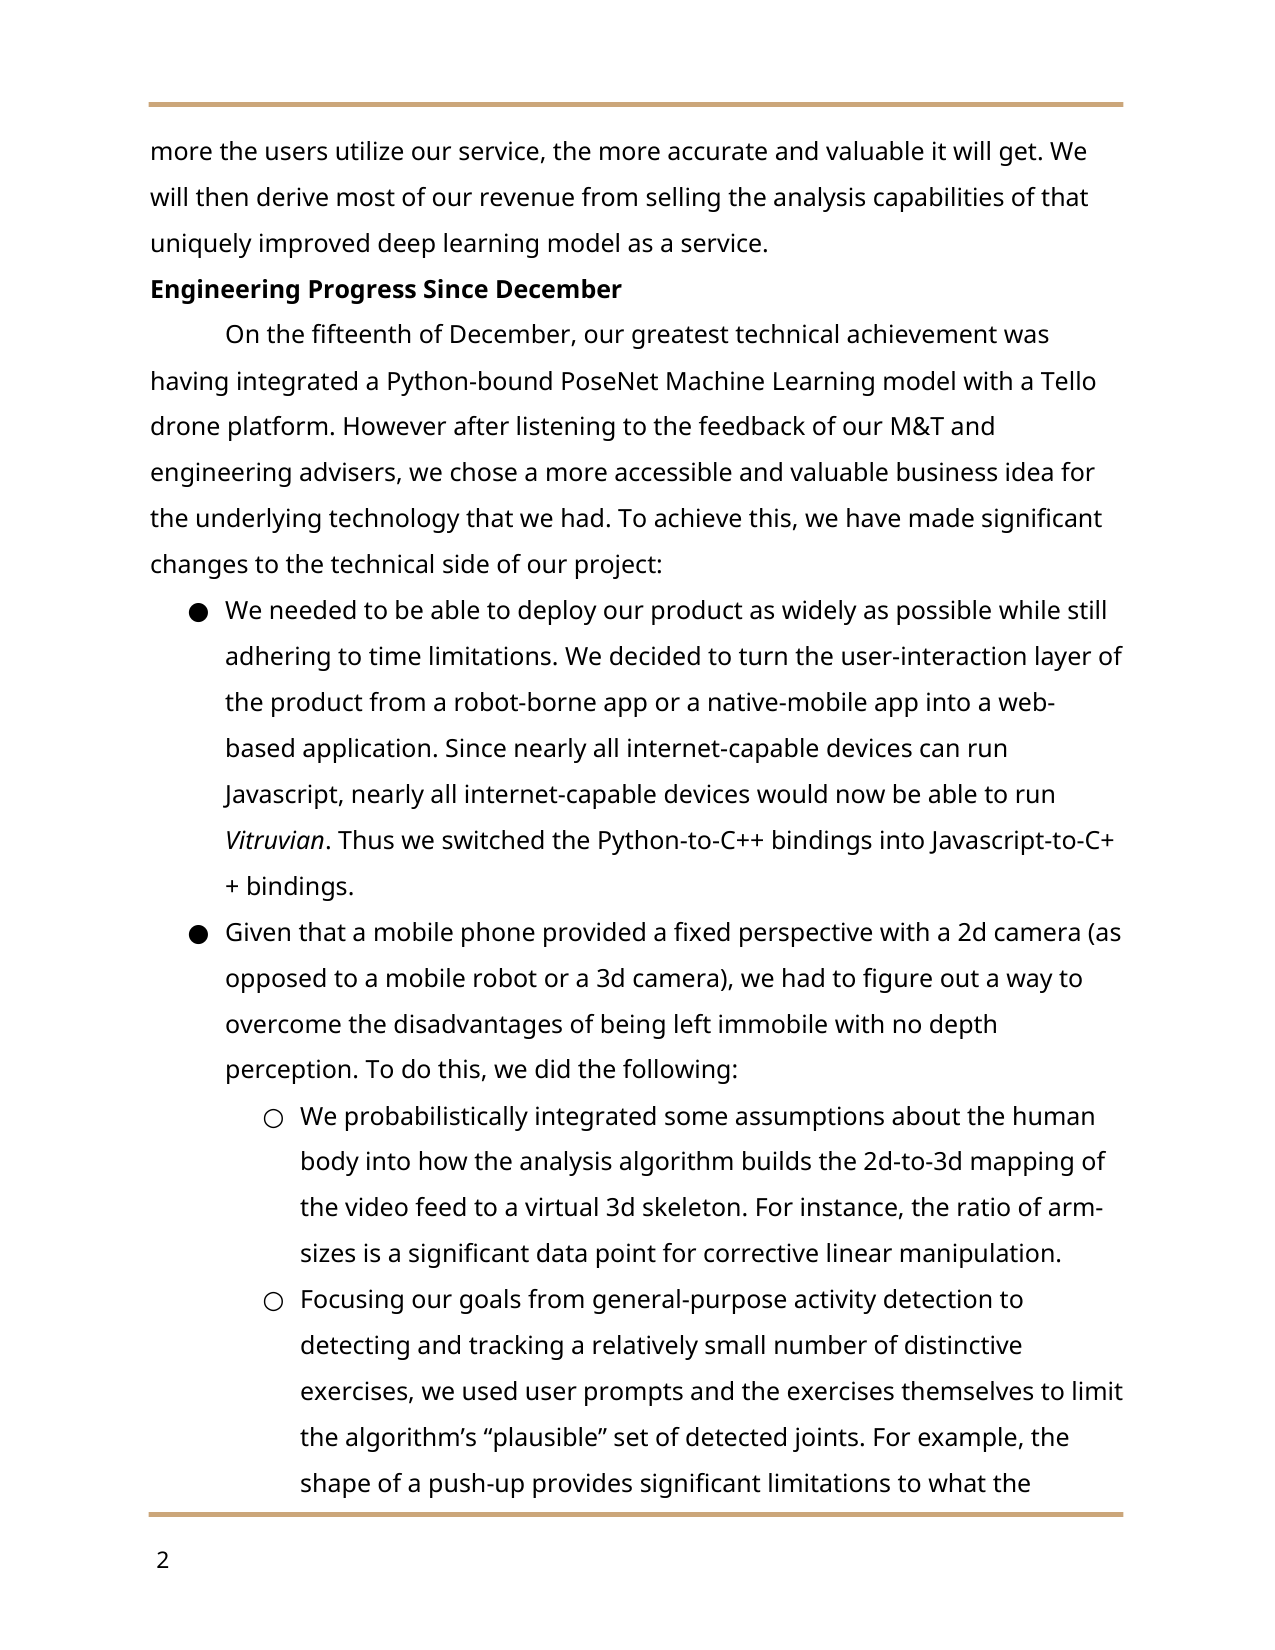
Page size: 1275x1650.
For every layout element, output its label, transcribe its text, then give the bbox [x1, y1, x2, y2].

list We probabilistically integrated some assumptions about the human body into how the analysis algorithm builds the 2d-to-3d mapping of the video feed to a virtual 3d skeleton. For instance, the ratio of arm-sizes is a significant data point for corrective linear manipulation. [262, 1098, 1125, 1270]
text more the users utilize our service, the more accurate and valuable it will get. We will then derive most of our revenue from selling the analysis capabilities of that uniquely improved deep learning model as a service. [150, 133, 1125, 259]
list We needed to be able to deploy our product as widely as possible while still adhering to time limitations. We decided to turn the user-interaction layer of the product from a robot-borne app or a native-mobile app into a web-based application. Since nearly all internet-capable devices can run Javascript, nearly all internet-capable devices would now be able to run Vitruvian. Thus we switched the Python-to-C++ bindings into Javascript-to-C++ bindings. [187, 593, 1125, 902]
list Focusing our goals from general-purpose activity detection to detecting and tracking a relatively small number of distinctive exercises, we used user prompts and the exercises themselves to limit the algorithm’s “plausible” set of detected joints. For example, the shape of a push-up provides significant limitations to what the [262, 1282, 1125, 1500]
picture [148, 102, 1124, 107]
list Given that a mobile phone provided a fixed perspective with a 2d camera (as opposed to a mobile robot or a 3d camera), we had to figure out a way to overcome the disadvantages of being left immobile with no depth perception. To do this, we did the following: [187, 914, 1125, 1086]
picture [148, 1512, 1124, 1517]
text On the fifteenth of December, our greatest technical achievement was having integrated a Python-bound PoseNet Machine Learning model with a Tello drone platform. However after listening to the feedback of our M&T and engineering advisers, we chose a more accessible and valuable business idea for the underlying technology that we had. To achieve this, we have made significant changes to the technical side of our project: [150, 317, 1125, 581]
text Engineering Progress Since December [150, 271, 1125, 305]
